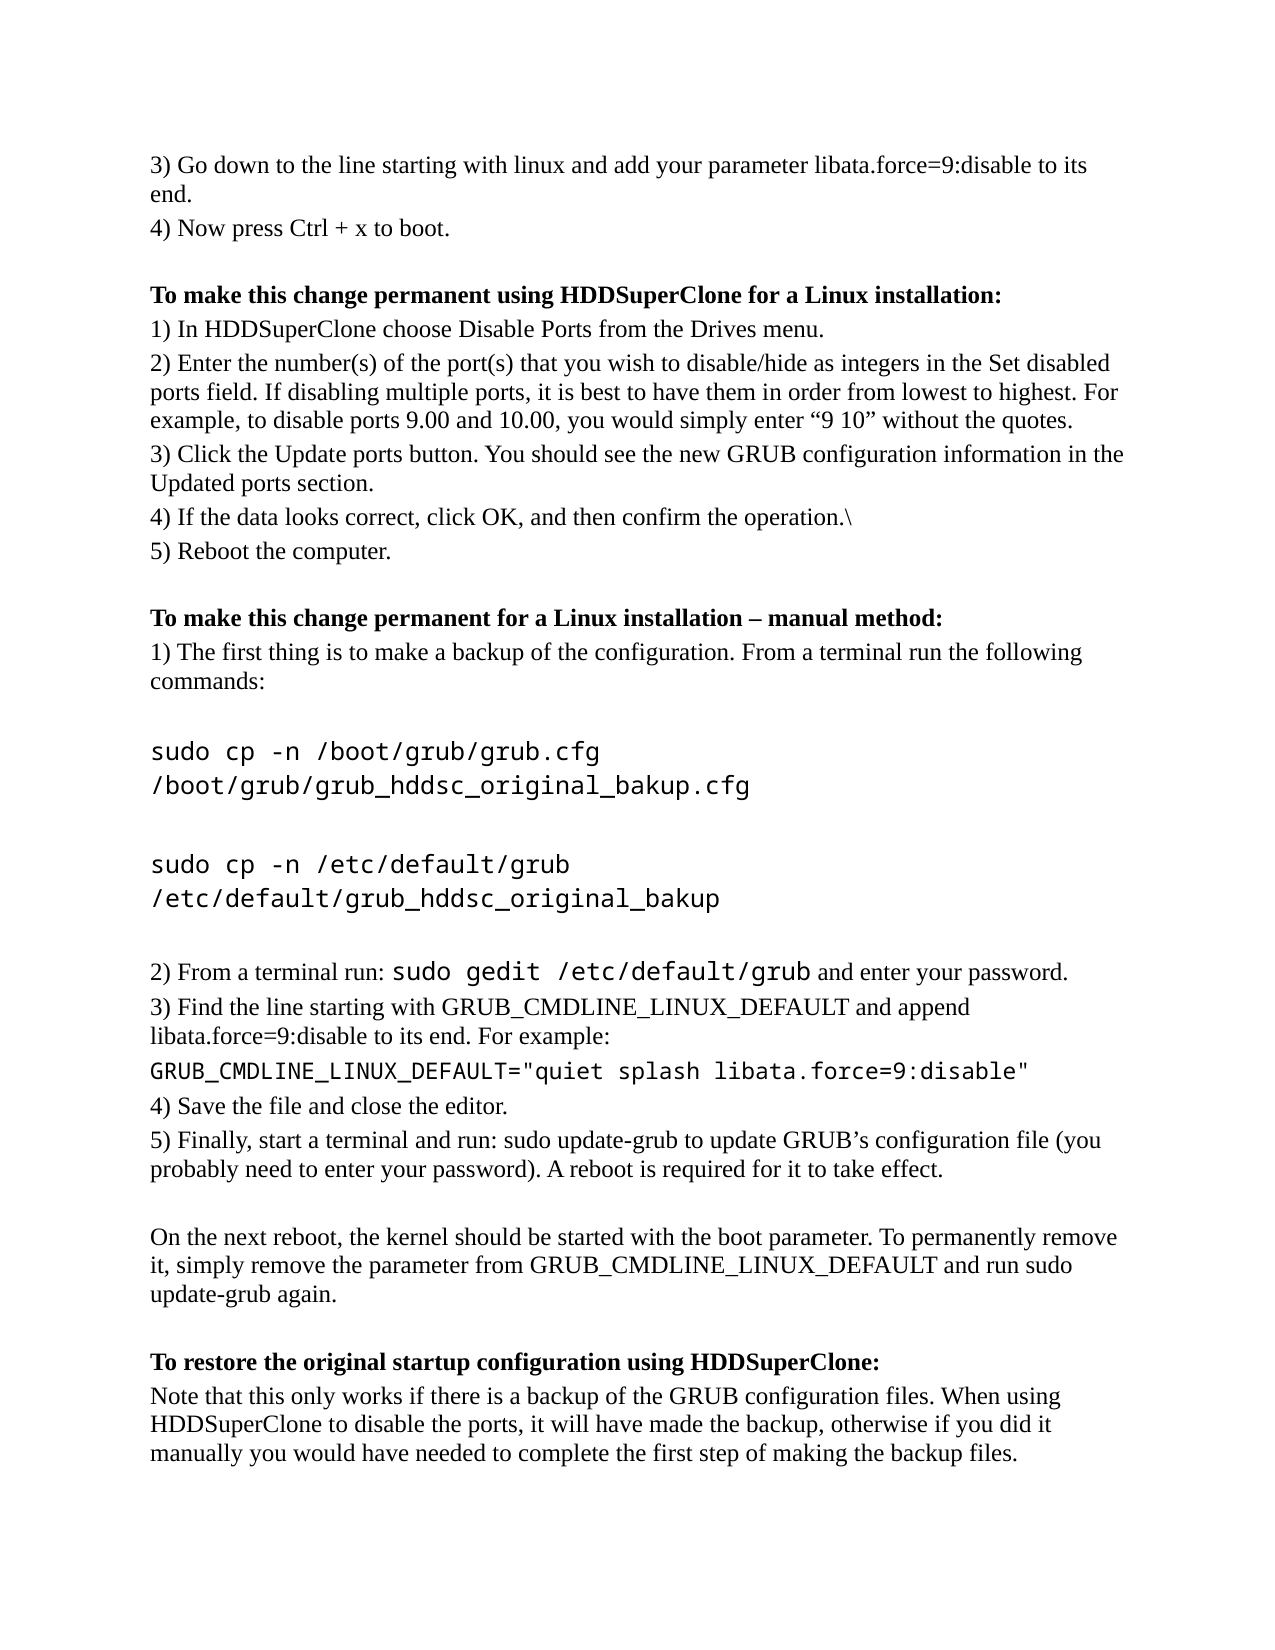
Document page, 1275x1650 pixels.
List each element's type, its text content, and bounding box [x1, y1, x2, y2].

text 1) In HDDSuperClone choose Disable Ports from the Drives menu. [150, 314, 1125, 343]
text To make this change permanent for a Linux installation – manual method: [150, 603, 1125, 632]
text 2) From a terminal run: sudo gedit /etc/default/grub and enter your password. [150, 953, 1125, 987]
text To make this change permanent using HDDSuperClone for a Linux installation: [150, 280, 1125, 309]
text 5) Reboot the computer. [150, 536, 1125, 564]
text 5) Finally, start a terminal and run: sudo update-grub to update GRUB’s configuration file (you probably need to enter your password). A reboot is required for it to take effect. [150, 1125, 1125, 1183]
text 3) Go down to the line starting with linux and add your parameter libata.force=9:disable to its end. [150, 150, 1125, 207]
text sudo cp -n /etc/default/grub /etc/default/grub_hddsc_original_bakup [150, 846, 1125, 914]
text 4) Save the file and close the editor. [150, 1091, 1125, 1120]
text 1) The first thing is to make a backup of the configuration. From a terminal run the following commands: [150, 637, 1125, 695]
text On the next reboot, the kernel should be started with the boot parameter. To permanently remove it, simply remove the parameter from GRUB_CMDLINE_LINUX_DEFAULT and run sudo update-grub again. [150, 1222, 1125, 1308]
text 2) Enter the number(s) of the port(s) that you wish to disable/hide as integers in the Set disabled ports field. If disabling multiple ports, it is best to have them in order from lowest to highest. For example, to disable ports 9.00 and 10.00, you would simply enter “9 10” without the quotes. [150, 348, 1125, 434]
text sudo cp -n /boot/grub/grub.cfg /boot/grub/grub_hddsc_original_bakup.cfg [150, 734, 1125, 802]
text 3) Find the line starting with GRUB_CMDLINE_LINUX_DEFAULT and append libata.force=9:disable to its end. For example: [150, 992, 1125, 1050]
text To restore the original startup configuration using HDDSuperClone: [150, 1347, 1125, 1376]
text 4) If the data looks correct, click OK, and then confirm the operation.\ [150, 502, 1125, 531]
text 4) Now press Ctrl + x to boot. [150, 213, 1125, 241]
text GRUB_CMDLINE_LINUX_DEFAULT="quiet splash libata.force=9:disable" [150, 1055, 1125, 1086]
text Note that this only works if there is a backup of the GRUB configuration files. When using HDDSuperClone to disable the ports, it will have made the backup, otherwise if you did it manually you would have needed to complete the first step of making the backup files. [150, 1381, 1125, 1467]
text 3) Click the Update ports button. You should see the new GRUB configuration information in the Updated ports section. [150, 439, 1125, 497]
